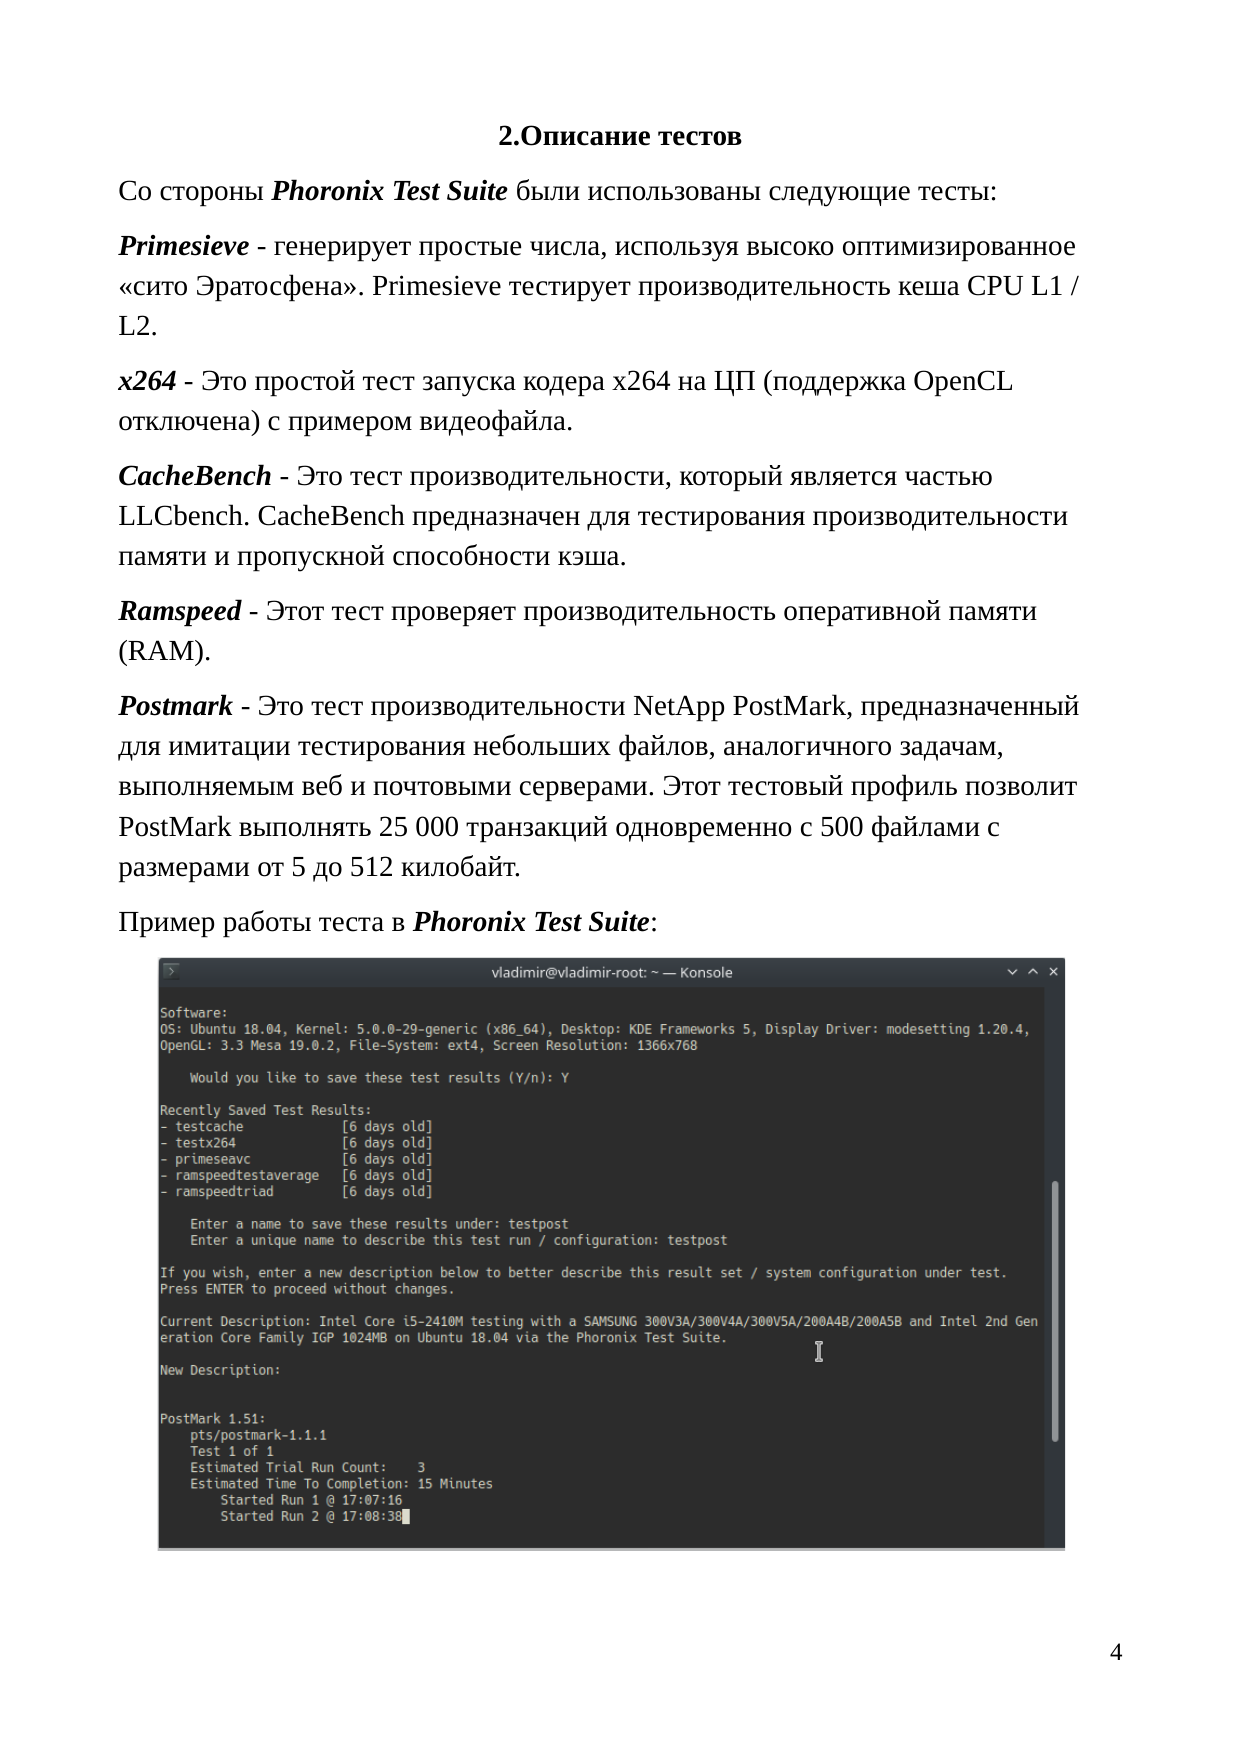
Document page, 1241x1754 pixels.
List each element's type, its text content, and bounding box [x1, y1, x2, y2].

text 2.Описание тестов [118, 118, 1122, 152]
text Со стороны Phoronix Test Suite были использованы следующие тесты: [118, 173, 1122, 206]
text x264 - Это простой тест запуска кодера x264 на ЦП (поддержка OpenCL отключена) с примером видеофайла. [118, 363, 1122, 437]
text Postmark - Это тест производительности NetApp PostMark, предназначенный для имитации тестирования небольших файлов, аналогичного задачам, выполняемым веб и почтовыми серверами. Этот тестовый профиль позволит PostMark выполнять 25 000 транзакций одновременно с 500 файлами с размерами от 5 до 512 килобайт. [118, 688, 1122, 882]
text Пример работы теста в Phoronix Test Suite: [118, 904, 1122, 937]
text Primesieve - генерирует простые числа, используя высоко оптимизированное «сито Эратосфена». Primesieve тестирует производительность кеша CPU L1 / L2. [118, 228, 1122, 342]
text CacheBench - Это тест производительности, который является частью LLCbench. CacheBench предназначен для тестирования производительности памяти и пропускной способности кэша. [118, 458, 1122, 572]
picture [157, 957, 1065, 1551]
text Ramspeed - Этот тест проверяет производительность оперативной памяти (RAM). [118, 593, 1122, 667]
